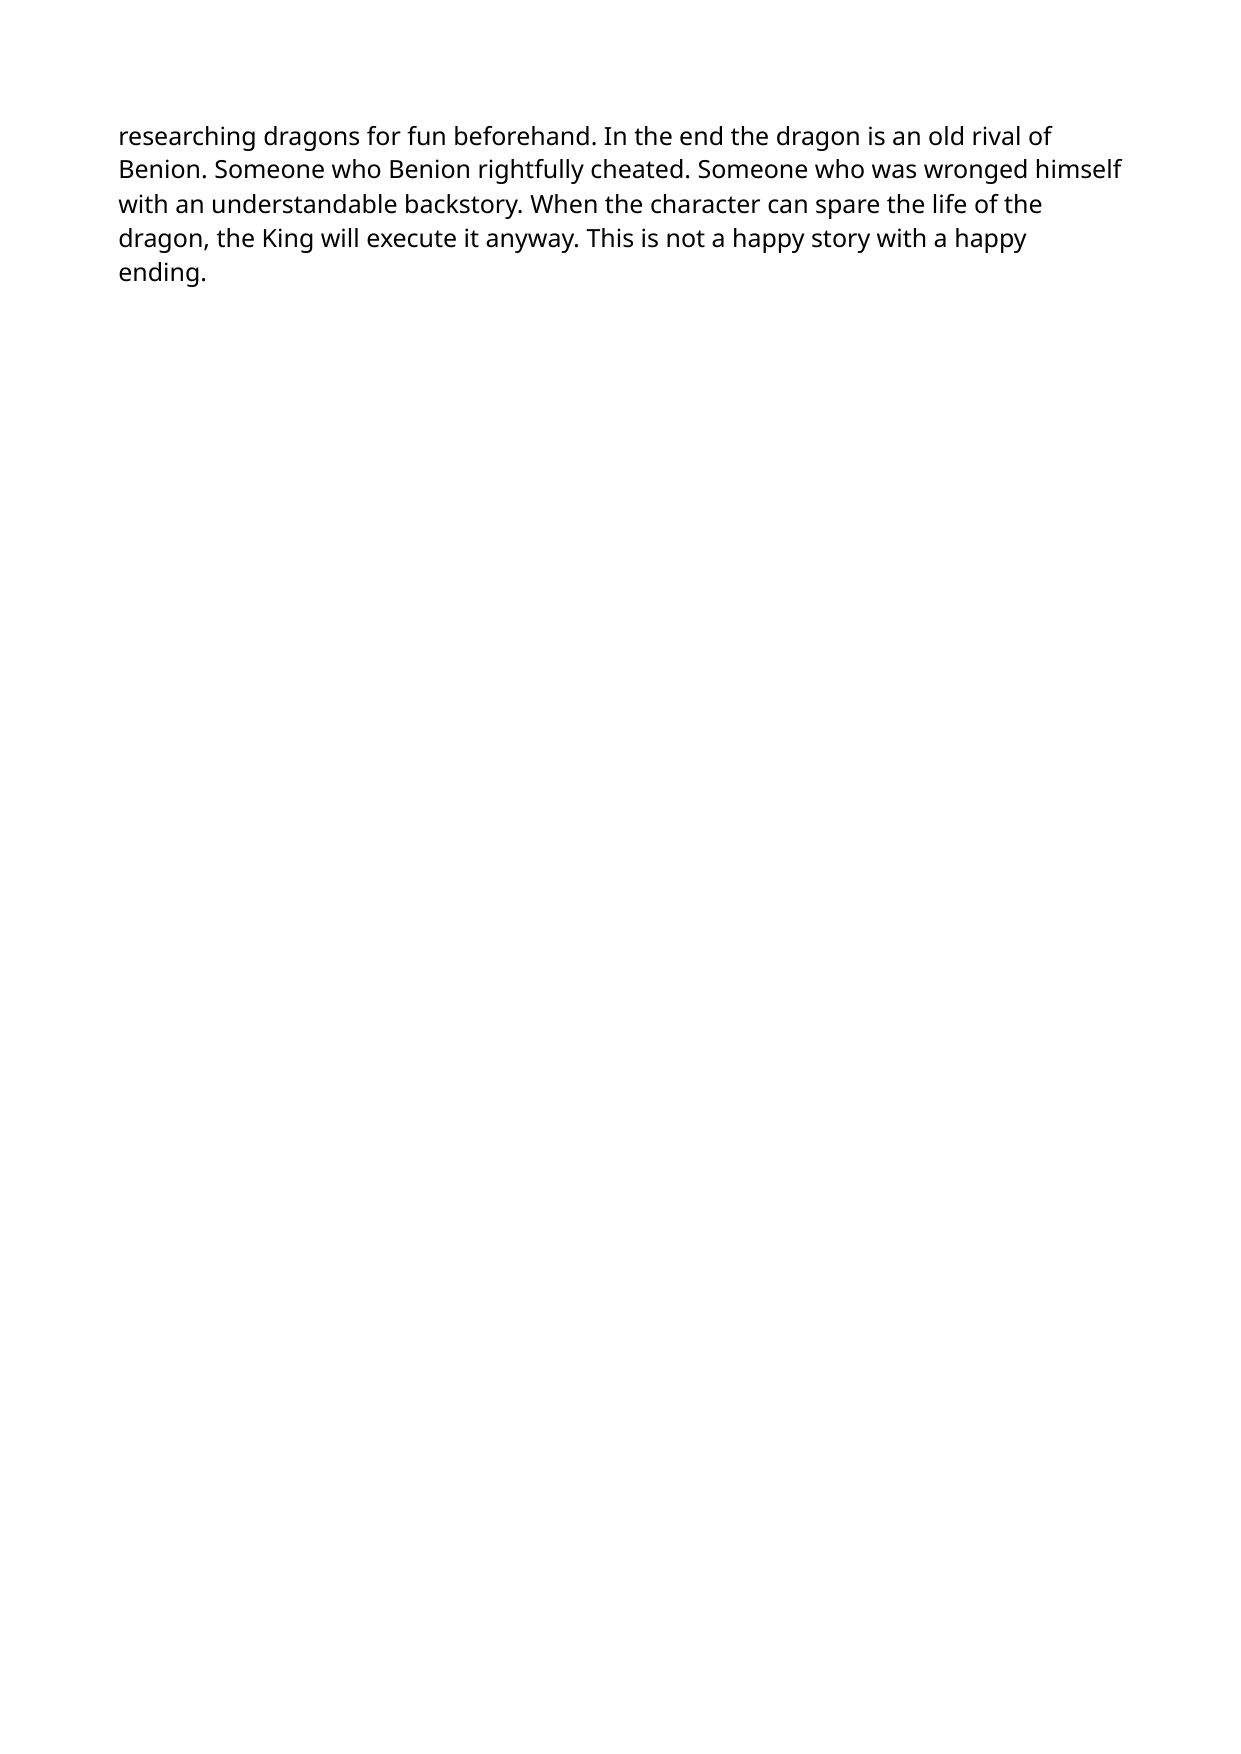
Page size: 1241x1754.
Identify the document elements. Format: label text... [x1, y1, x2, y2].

text researching dragons for fun beforehand. In the end the dragon is an old rival of Benion. Someone who Benion rightfully cheated. Someone who was wronged himself with an understandable backstory. When the character can spare the life of the dragon, the King will execute it anyway. This is not a happy story with a happy ending. [118, 118, 1122, 288]
